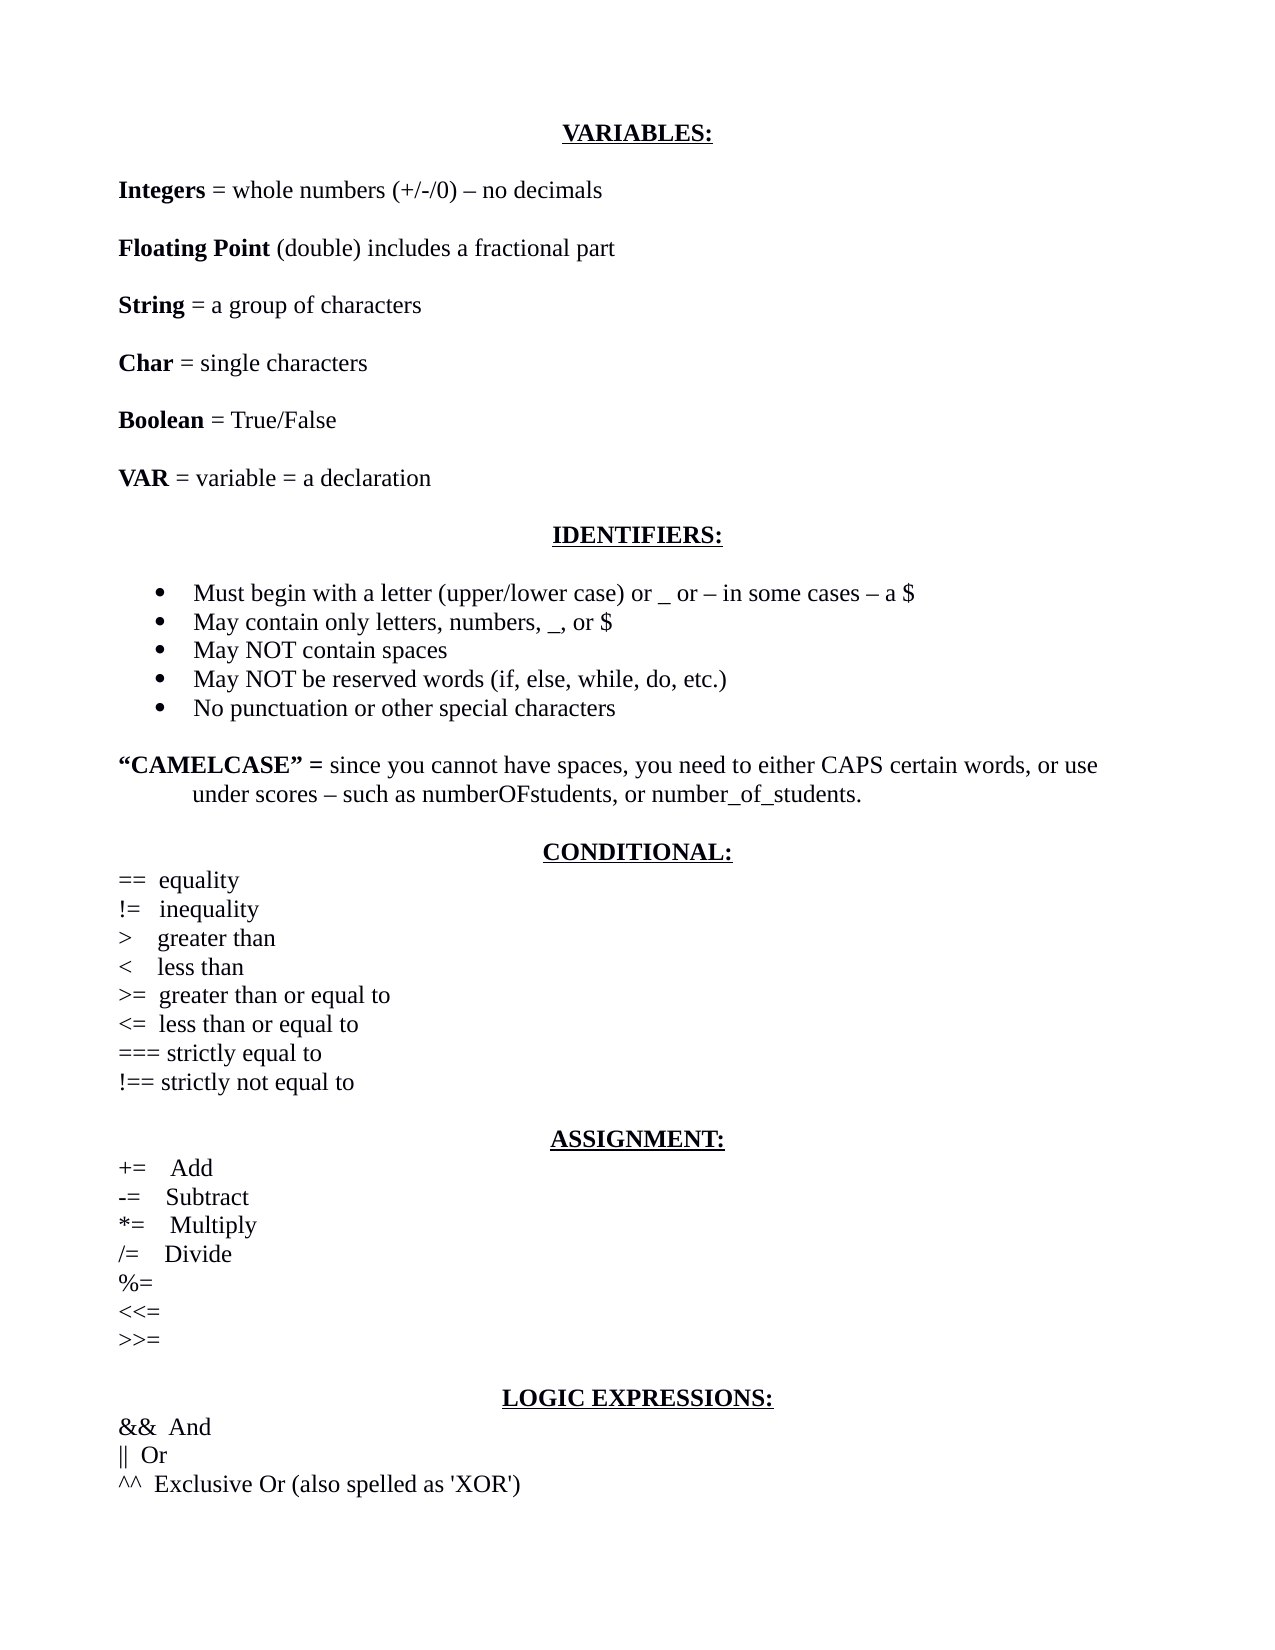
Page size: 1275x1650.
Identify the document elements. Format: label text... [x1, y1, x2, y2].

text >>= [118, 1326, 1157, 1354]
text >= greater than or equal to [118, 981, 1157, 1009]
text “CAMELCASE” = since you cannot have spaces, you need to either CAPS certain words, or use under scores – such as numberOFstudents, or number_of_students. [118, 751, 1157, 808]
text == equality [118, 866, 1157, 894]
list May NOT be reserved words (if, else, while, do, etc.) [156, 664, 1157, 693]
list No punctuation or other special characters [156, 693, 1157, 722]
text ^^ Exclusive Or (also spelled as 'XOR') [118, 1469, 1157, 1498]
text Integers = whole numbers (+/-/0) – no decimals [118, 176, 1157, 204]
text String = a group of characters [118, 291, 1157, 319]
text ASSIGNMENT: [118, 1124, 1157, 1153]
list May NOT contain spaces [156, 636, 1157, 664]
text > greater than [118, 923, 1157, 952]
text === strictly equal to [118, 1038, 1157, 1067]
text Char = single characters [118, 348, 1157, 377]
text !== strictly not equal to [118, 1067, 1157, 1096]
text VARIABLES: [118, 118, 1157, 147]
text || Or [118, 1441, 1157, 1469]
text && And [118, 1412, 1157, 1441]
text < less than [118, 952, 1157, 981]
text IDENTIFIERS: [118, 521, 1157, 549]
text Floating Point (double) includes a fractional part [118, 233, 1157, 262]
text LOGIC EXPRESSIONS: [118, 1383, 1157, 1412]
text <= less than or equal to [118, 1009, 1157, 1038]
text %= [118, 1268, 1157, 1297]
text != inequality [118, 894, 1157, 923]
text VAR = variable = a declaration [118, 463, 1157, 492]
text <<= [118, 1297, 1157, 1326]
text /= Divide [118, 1239, 1157, 1268]
text -= Subtract [118, 1182, 1157, 1211]
text *= Multiply [118, 1211, 1157, 1239]
list Must begin with a letter (upper/lower case) or _ or – in some cases – a $ [156, 578, 1157, 607]
text Boolean = True/False [118, 406, 1157, 434]
list May contain only letters, numbers, _, or $ [156, 607, 1157, 636]
text += Add [118, 1153, 1157, 1182]
text CONDITIONAL: [118, 837, 1157, 866]
